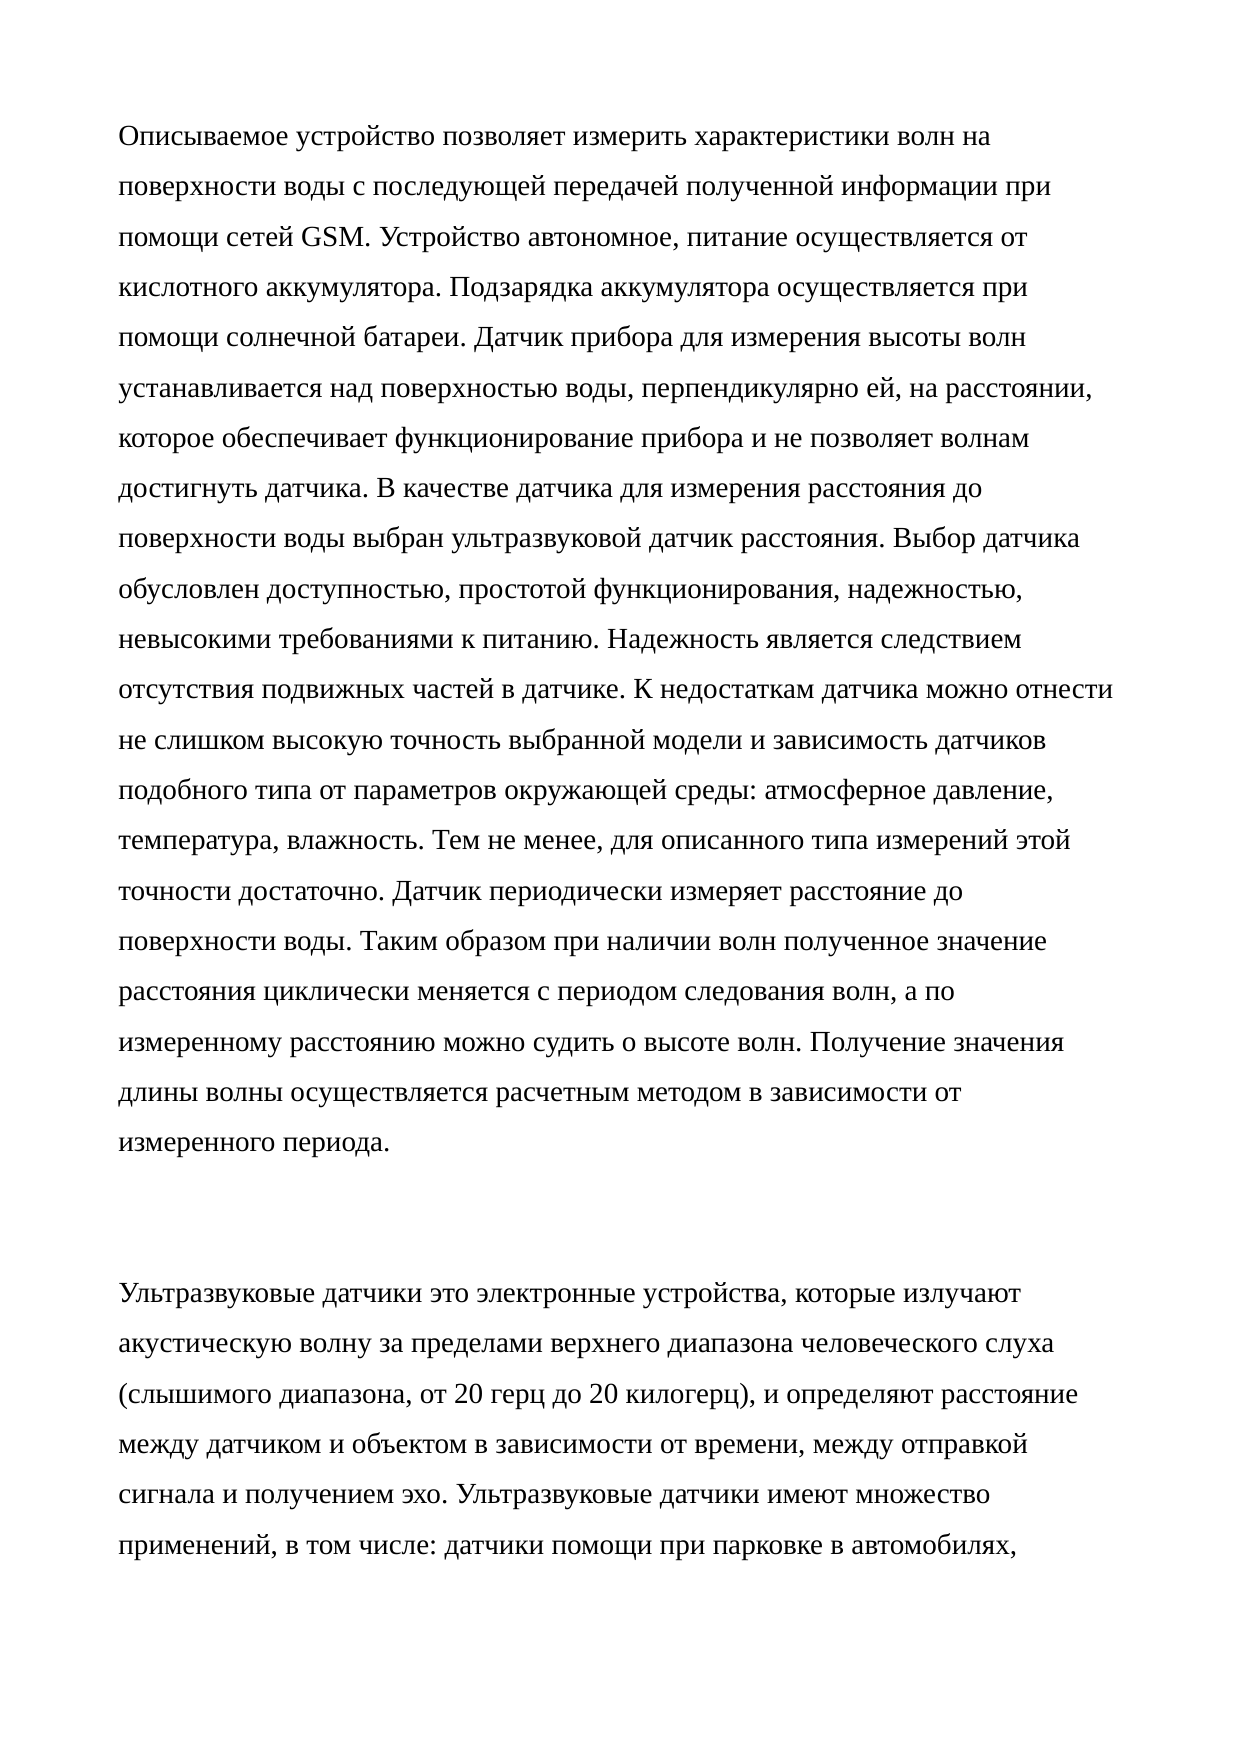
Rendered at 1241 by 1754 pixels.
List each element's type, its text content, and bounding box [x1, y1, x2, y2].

text Описываемое устройство позволяет измерить характеристики волн на поверхности воды с последующей передачей полученной информации при помощи сетей GSM. Устройство автономное, питание осуществляется от кислотного аккумулятора. Подзарядка аккумулятора осуществляется при помощи солнечной батареи. Датчик прибора для измерения высоты волн устанавливается над поверхностью воды, перпендикулярно ей, на расстоянии, которое обеспечивает функционирование прибора и не позволяет волнам достигнуть датчика. В качестве датчика для измерения расстояния до поверхности воды выбран ультразвуковой датчик расстояния. Выбор датчика обусловлен доступностью, простотой функционирования, надежностью, невысокими требованиями к питанию. Надежность является следствием отсутствия подвижных частей в датчике. К недостаткам датчика можно отнести не слишком высокую точность выбранной модели и зависимость датчиков подобного типа от параметров окружающей среды: атмосферное давление, температура, влажность. Тем не менее, для описанного типа измерений этой точности достаточно. Датчик периодически измеряет расстояние до поверхности воды. Таким образом при наличии волн полученное значение расстояния циклически меняется с периодом следования волн, а по измеренному расстоянию можно судить о высоте волн. Получение значения длины волны осуществляется расчетным методом в зависимости от измеренного периода. [118, 118, 1122, 1158]
text Ультразвуковые датчики это электронные устройства, которые излучают акустическую волну за пределами верхнего диапазона человеческого слуха (слышимого диапазона, от 20 герц до 20 килогерц), и определяют расстояние между датчиком и объектом в зависимости от времени, между отправкой сигнала и получением эхо. Ультразвуковые датчики имеют множество применений, в том числе: датчики помощи при парковке в автомобилях, [118, 1275, 1122, 1560]
